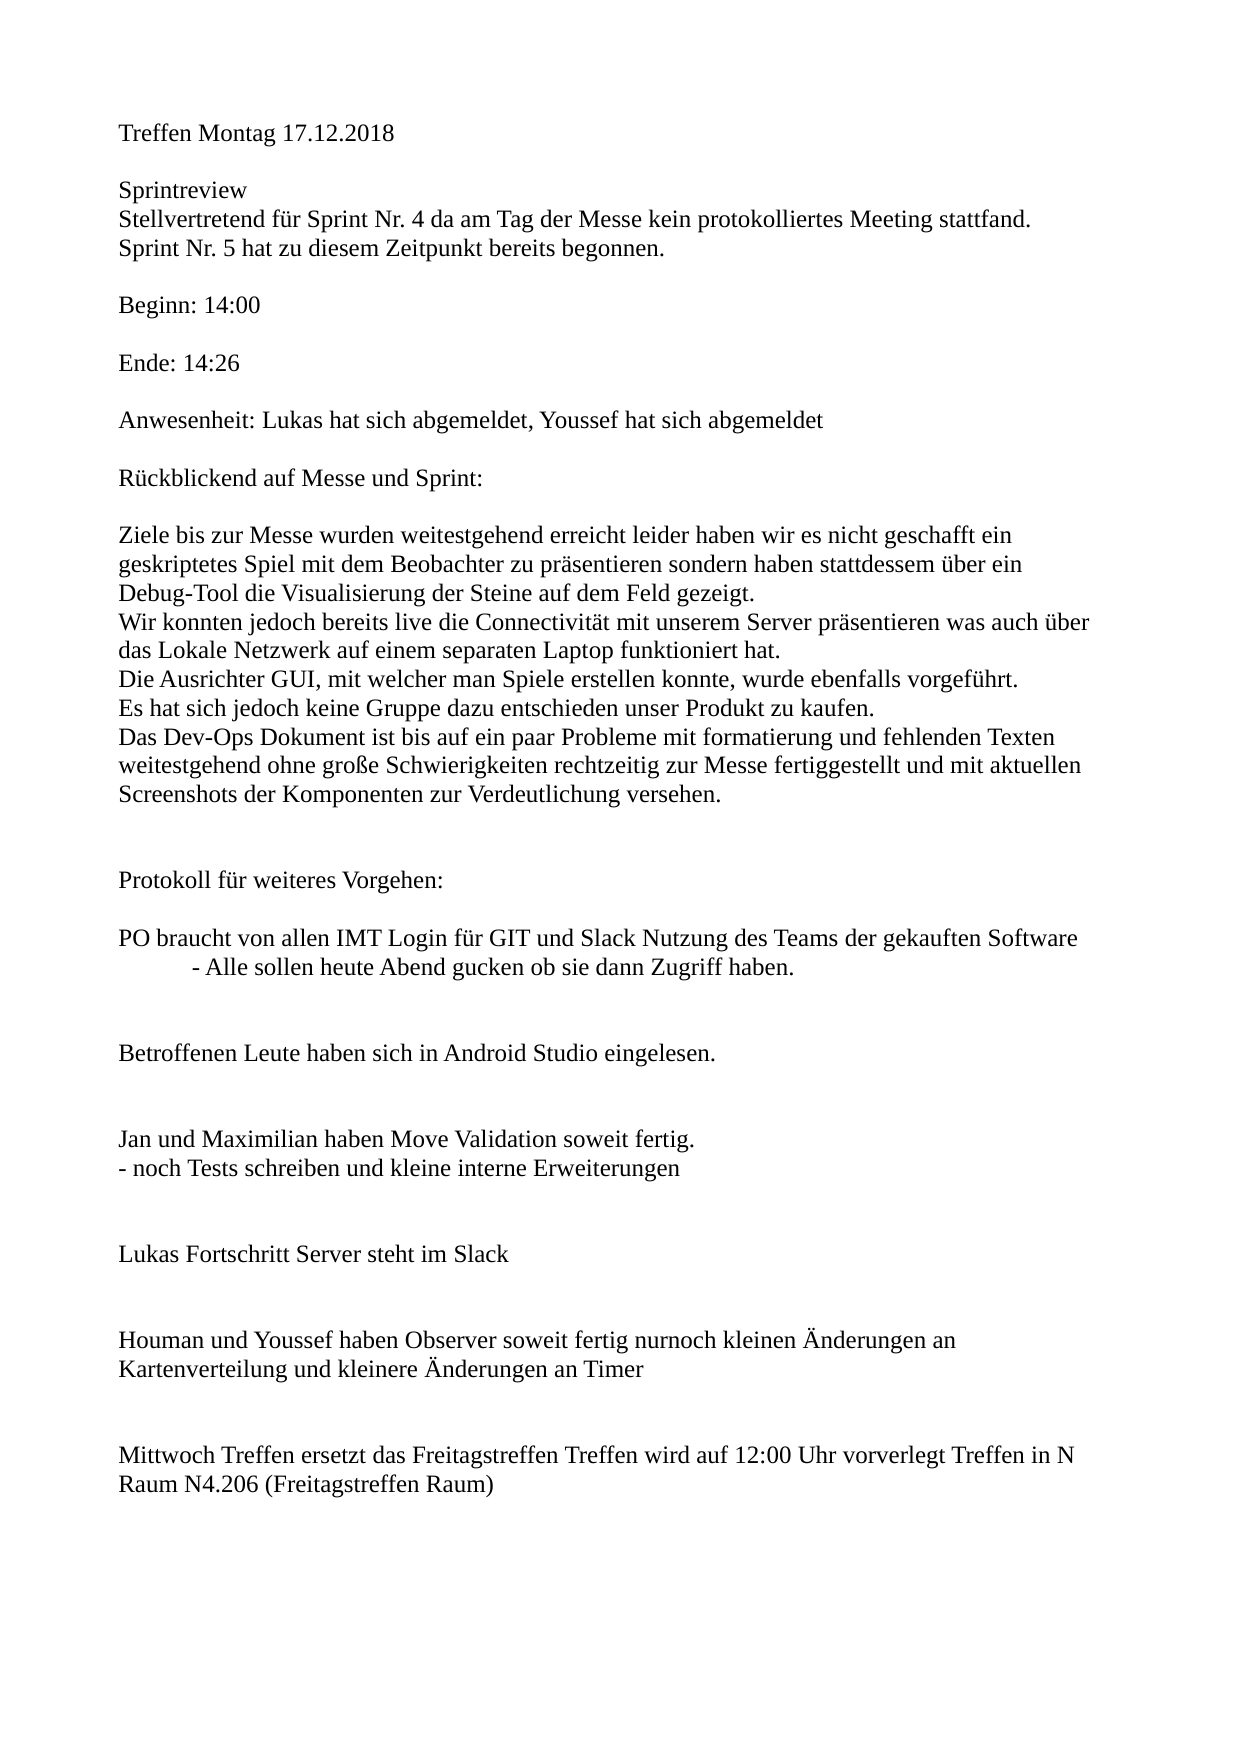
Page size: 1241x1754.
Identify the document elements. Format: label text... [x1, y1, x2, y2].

text - Alle sollen heute Abend gucken ob sie dann Zugriff haben. [118, 952, 1122, 981]
text Betroffenen Leute haben sich in Android Studio eingelesen. [118, 1038, 1122, 1067]
text Es hat sich jedoch keine Gruppe dazu entschieden unser Produkt zu kaufen. [118, 693, 1122, 722]
text Die Ausrichter GUI, mit welcher man Spiele erstellen konnte, wurde ebenfalls vorgeführt. [118, 664, 1122, 693]
text Ende: 14:26 [118, 348, 1122, 377]
text Protokoll für weiteres Vorgehen: [118, 866, 1122, 894]
text Jan und Maximilian haben Move Validation soweit fertig. [118, 1124, 1122, 1153]
text Rückblickend auf Messe und Sprint: [118, 463, 1122, 492]
text Sprint Nr. 5 hat zu diesem Zeitpunkt bereits begonnen. [118, 233, 1122, 262]
text Ziele bis zur Messe wurden weitestgehend erreicht leider haben wir es nicht geschafft ein geskriptetes Spiel mit dem Beobachter zu präsentieren sondern haben stattdessem über ein Debug-Tool die Visualisierung der Steine auf dem Feld gezeigt. [118, 521, 1122, 607]
text PO braucht von allen IMT Login für GIT und Slack Nutzung des Teams der gekauften Software [118, 923, 1122, 952]
text Lukas Fortschritt Server steht im Slack [118, 1239, 1122, 1268]
text Beginn: 14:00 [118, 291, 1122, 319]
text Sprintreview [118, 176, 1122, 204]
text - noch Tests schreiben und kleine interne Erweiterungen [118, 1153, 1122, 1182]
text Houman und Youssef haben Observer soweit fertig nurnoch kleinen Änderungen an Kartenverteilung und kleinere Änderungen an Timer [118, 1326, 1122, 1383]
text Raum N4.206 (Freitagstreffen Raum) [118, 1469, 1122, 1498]
text Wir konnten jedoch bereits live die Connectivität mit unserem Server präsentieren was auch über das Lokale Netzwerk auf einem separaten Laptop funktioniert hat. [118, 607, 1122, 664]
text Anwesenheit: Lukas hat sich abgemeldet, Youssef hat sich abgemeldet [118, 406, 1122, 434]
text Treffen Montag 17.12.2018 [118, 118, 1122, 147]
text Das Dev-Ops Dokument ist bis auf ein paar Probleme mit formatierung und fehlenden Texten weitestgehend ohne große Schwierigkeiten rechtzeitig zur Messe fertiggestellt und mit aktuellen Screenshots der Komponenten zur Verdeutlichung versehen. [118, 722, 1122, 808]
text Mittwoch Treffen ersetzt das Freitagstreffen Treffen wird auf 12:00 Uhr vorverlegt Treffen in N [118, 1441, 1122, 1469]
text Stellvertretend für Sprint Nr. 4 da am Tag der Messe kein protokolliertes Meeting stattfand. [118, 204, 1122, 233]
